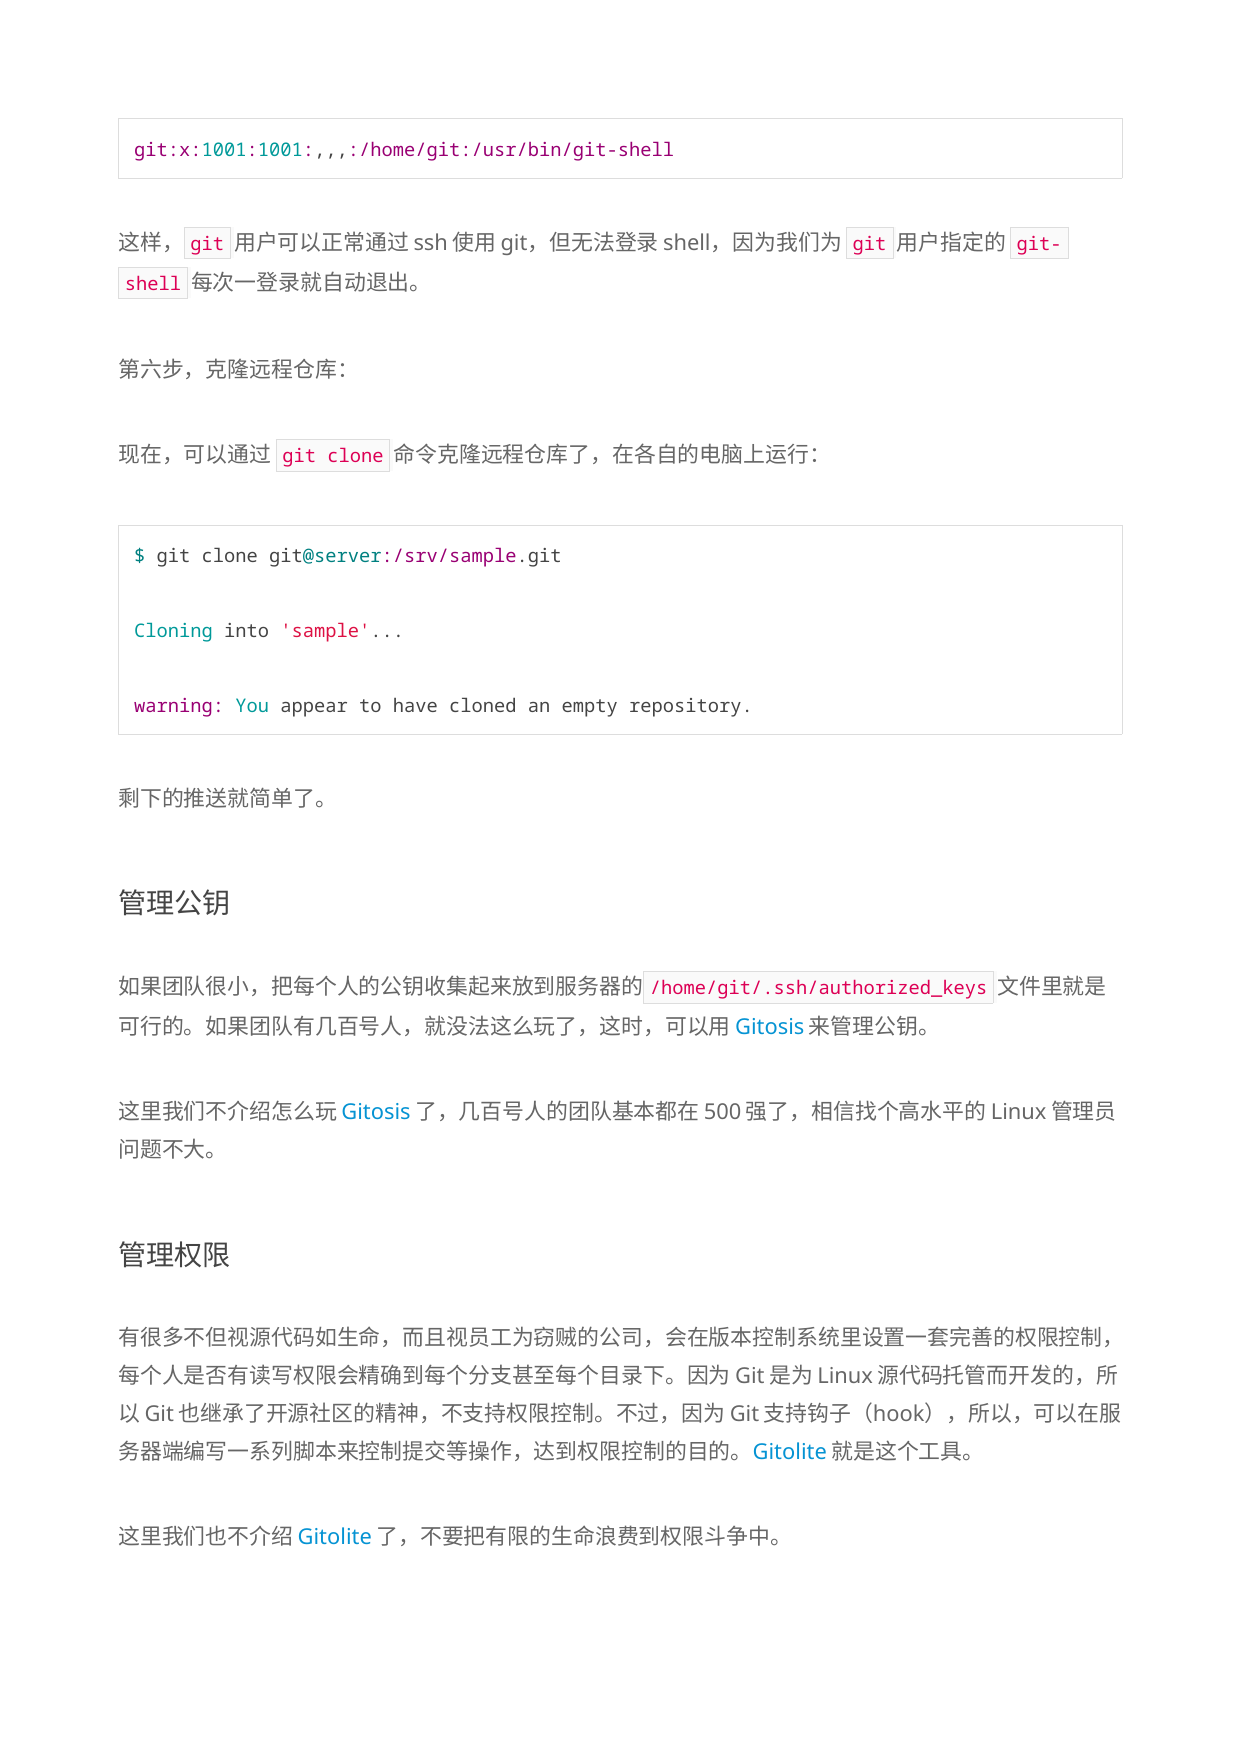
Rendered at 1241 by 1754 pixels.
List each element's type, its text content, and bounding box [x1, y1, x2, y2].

text 这里我们不介绍怎么玩Gitosis了，几百号人的团队基本都在500强了，相信找个高水平的Linux管理员问题不大。 [118, 1094, 1122, 1164]
text 这样，git用户可以正常通过ssh使用git，但无法登录shell，因为我们为git用户指定的git-shell每次一登录就自动退出。 [118, 224, 1122, 298]
subtitle 管理公钥 [118, 881, 1122, 922]
text warning: You appear to have cloned an empty repository. [119, 674, 1122, 734]
text 如果团队很小，把每个人的公钥收集起来放到服务器的/home/git/.ssh/authorized_keys文件里就是可行的。如果团队有几百号人，就没法这么玩了，这时，可以用Gitosis来管理公钥。 [118, 969, 1122, 1041]
text 剩下的推送就简单了。 [118, 781, 1122, 813]
text git:x:1001:1001:,,,:/home/git:/usr/bin/git-shell [119, 119, 1122, 178]
text Cloning into 'sample'... [119, 599, 1122, 643]
text 现在，可以通过git clone命令克隆远程仓库了，在各自的电脑上运行： [118, 437, 1122, 471]
text 第六步，克隆远程仓库： [118, 352, 1122, 384]
text 这里我们也不介绍Gitolite了，不要把有限的生命浪费到权限斗争中。 [118, 1519, 1122, 1551]
subtitle 管理权限 [118, 1232, 1122, 1273]
text 有很多不但视源代码如生命，而且视员工为窃贼的公司，会在版本控制系统里设置一套完善的权限控制，每个人是否有读写权限会精确到每个分支甚至每个目录下。因为Git是为Linux源代码托管而开发的，所以Git也继承了开源社区的精神，不支持权限控制。不过，因为Git支持钩子（hook），所以，可以在服务器端编写一系列脚本来控制提交等操作，达到权限控制的目的。Gitolite就是这个工具。 [118, 1320, 1122, 1466]
text $ git clone git@server:/srv/sample.git [119, 526, 1122, 568]
